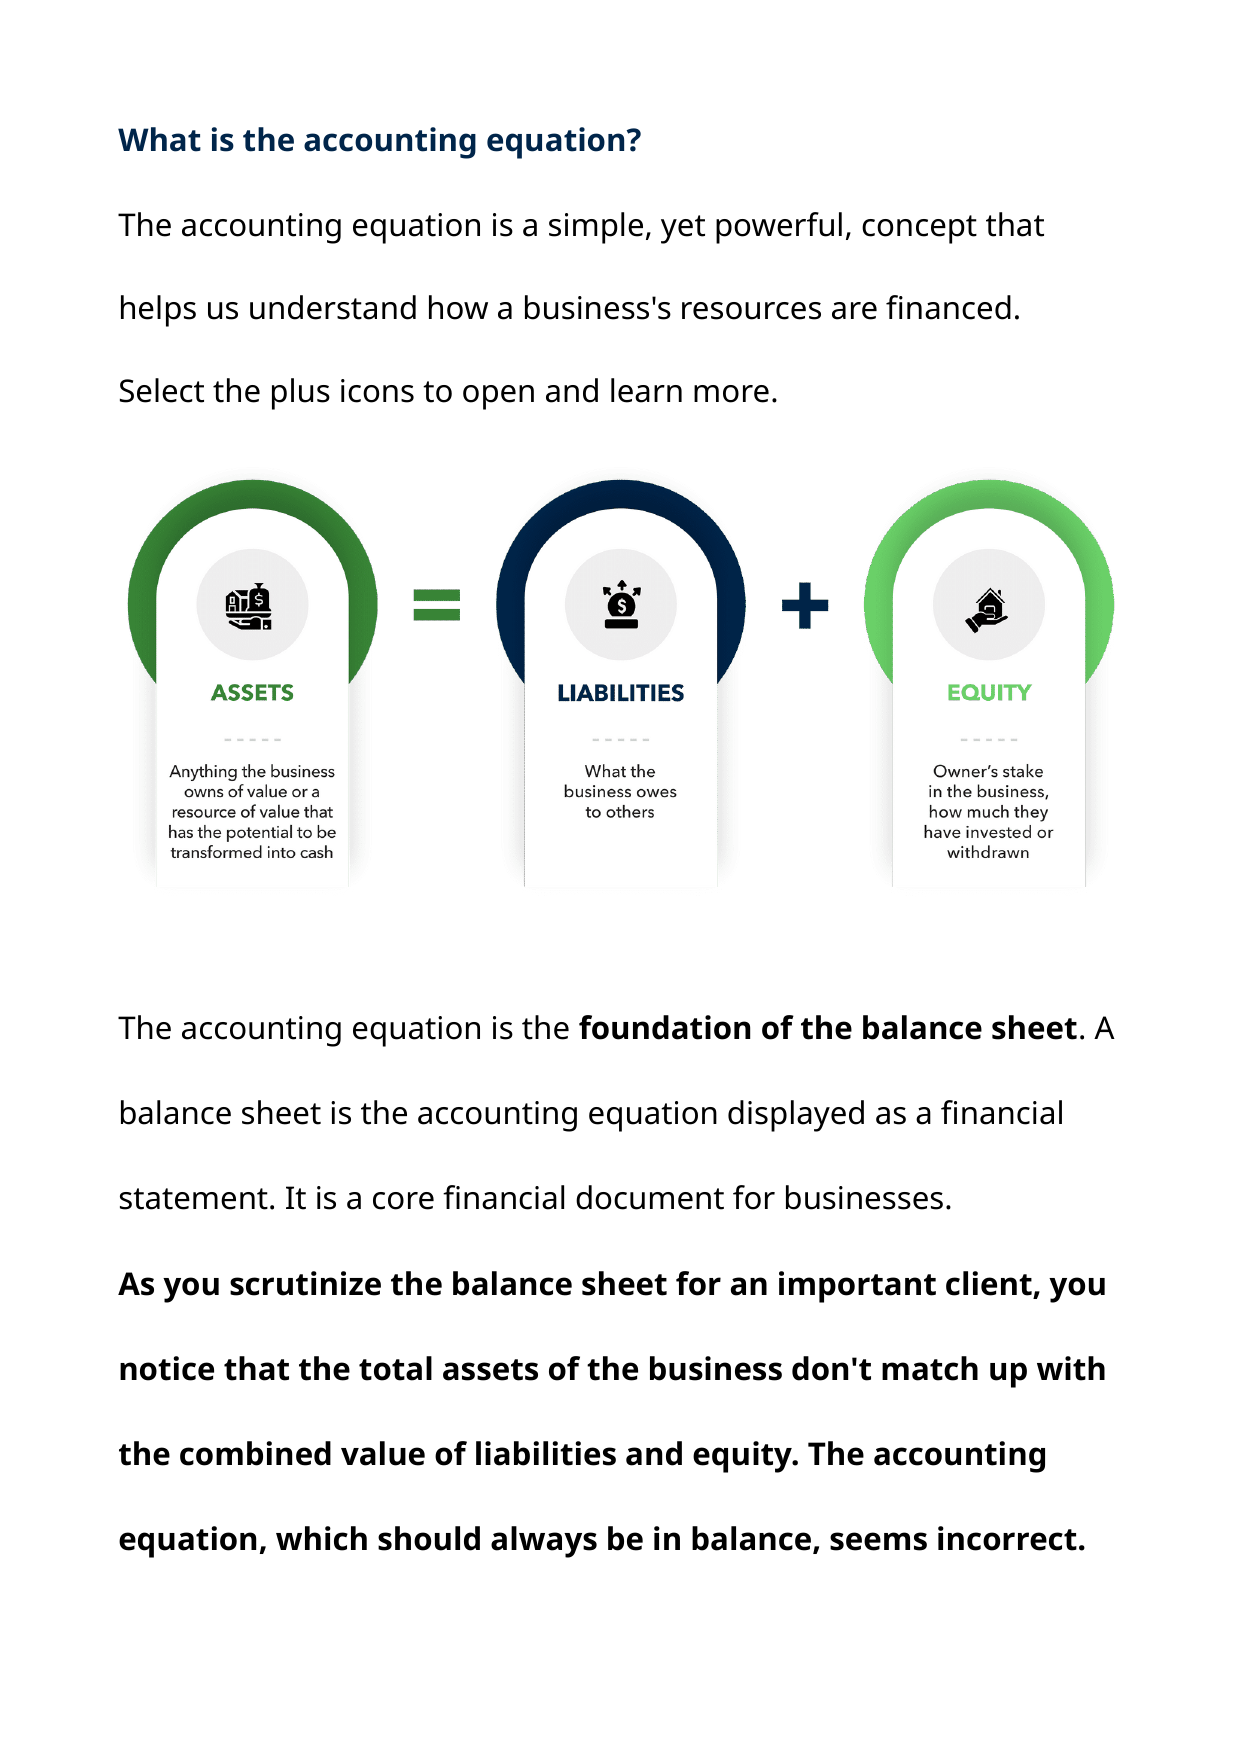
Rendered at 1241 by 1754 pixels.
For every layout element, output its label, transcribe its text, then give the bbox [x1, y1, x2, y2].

text The accounting equation is a simple, yet powerful, concept that helps us understand how a business's resources are financed. [118, 203, 1122, 328]
picture [118, 451, 1123, 920]
text As you scrutinize the balance sheet for an important client, you notice that the total assets of the business don't match up with the combined value of liabilities and equity. The accounting equation, which should always be in balance, seems incorrect. [118, 1261, 1122, 1560]
text Select the plus icons to open and learn more. [118, 368, 1122, 411]
text The accounting equation is the foundation of the balance sheet. A balance sheet is the accounting equation displayed as a financial statement. It is a core financial document for businesses. [118, 1006, 1122, 1219]
subtitle What is the accounting equation? [118, 118, 1122, 161]
